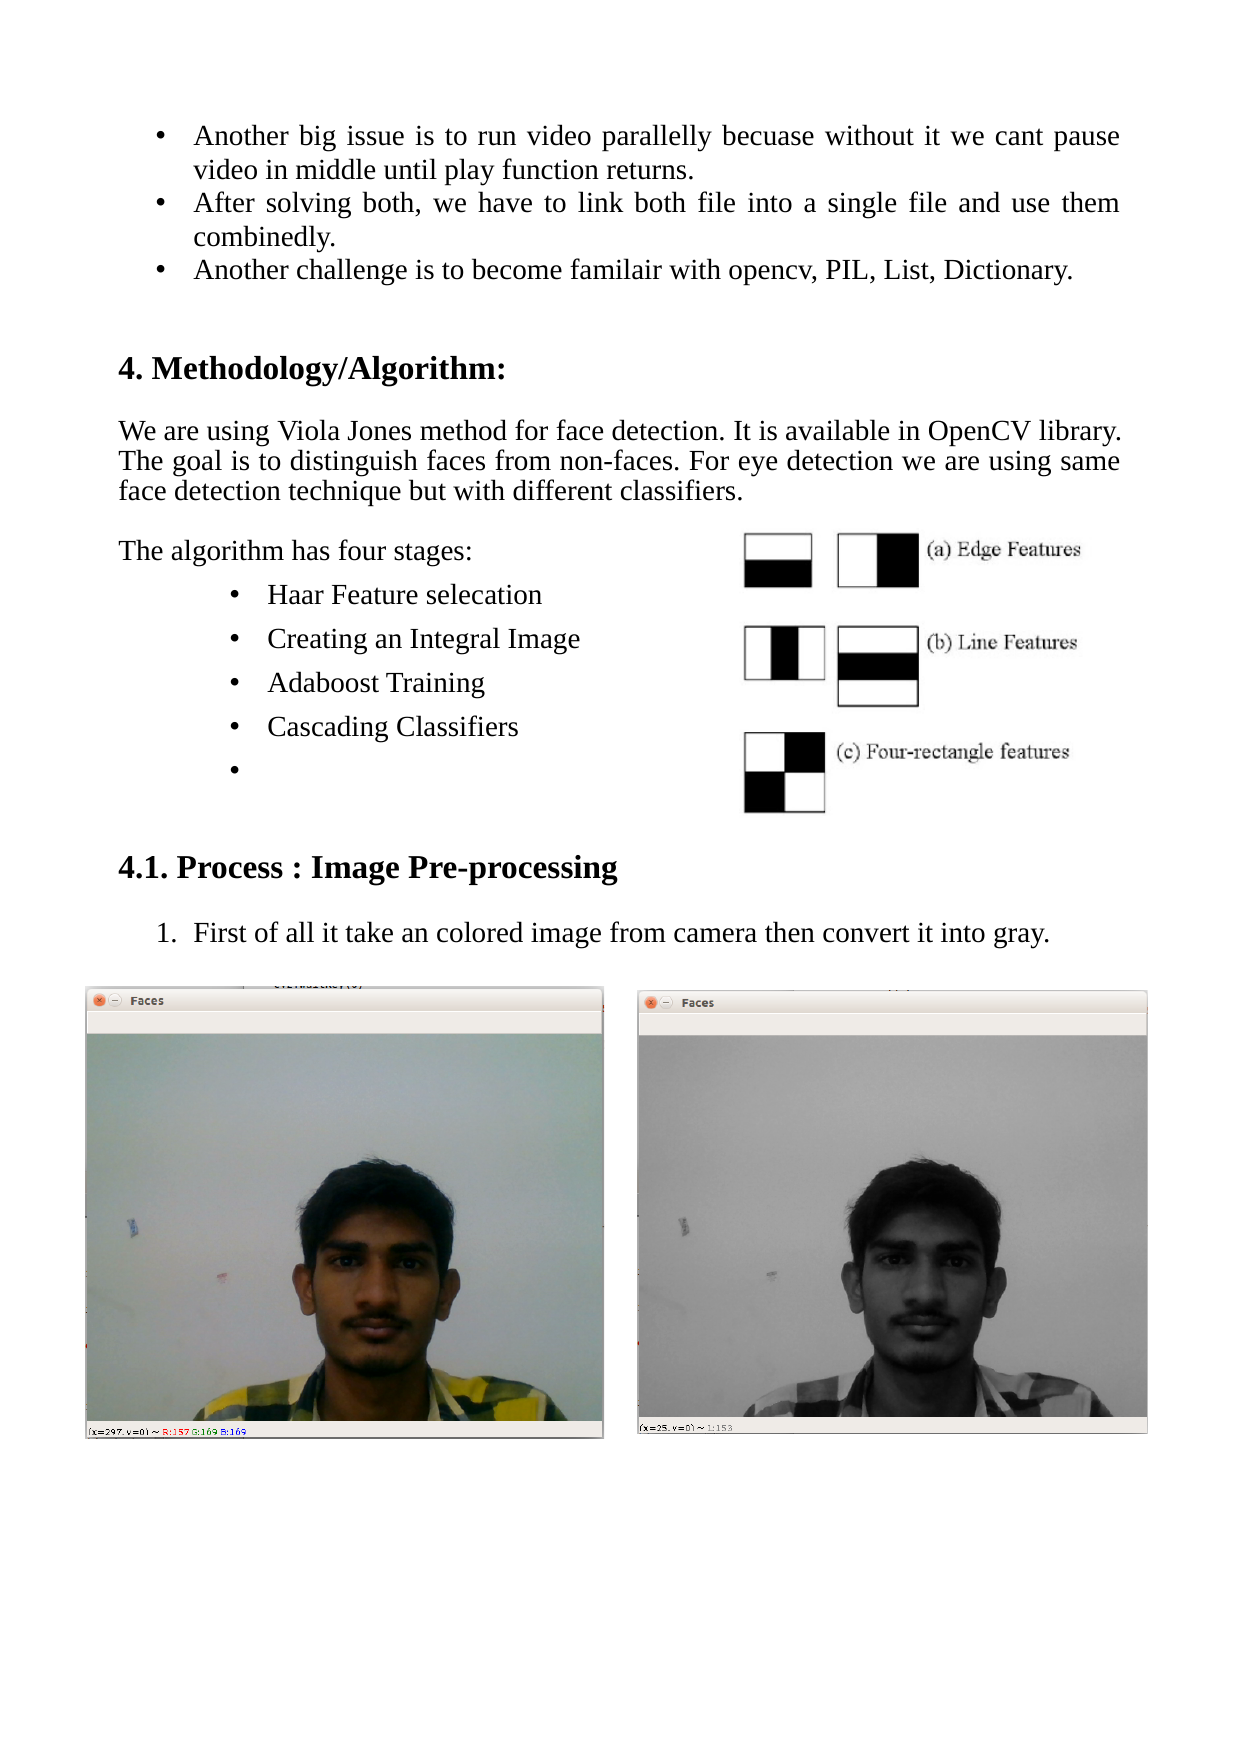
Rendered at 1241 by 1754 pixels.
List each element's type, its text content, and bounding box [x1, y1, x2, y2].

picture [730, 519, 1101, 833]
title [1101, 709, 1122, 743]
title We are using Viola Jones method for face detection. It is available in OpenCV library. The goal is to distinguish faces from non-faces. For eye detection we are using same face detection technique but with different classifiers. [118, 416, 1122, 507]
list After solving both, we have to link both file into a single file and use them combinedly. [156, 185, 1122, 252]
title The algorithm has four stages: [118, 536, 730, 566]
list First of all it take an colored image from camera then convert it into gray. [156, 915, 1122, 948]
picture [637, 990, 1148, 1434]
title Creating an Integral Image [229, 621, 730, 654]
title 4.1. Process : Image Pre-processing [118, 851, 1122, 886]
title [1101, 577, 1122, 610]
title [1101, 536, 1122, 566]
title [1101, 621, 1122, 654]
list Another big issue is to run video parallelly becuase without it we cant pause video in middle until play function returns. [156, 118, 1122, 185]
title Haar Feature selecation [229, 577, 730, 610]
text 4. Methodology/Algorithm: [118, 348, 1122, 387]
list Another challenge is to become familair with opencv, PIL, List, Dictionary. [156, 252, 1122, 286]
picture [85, 986, 605, 1439]
title [1101, 665, 1122, 698]
title Adaboost Training [229, 665, 730, 698]
title Cascading Classifiers [229, 709, 730, 743]
